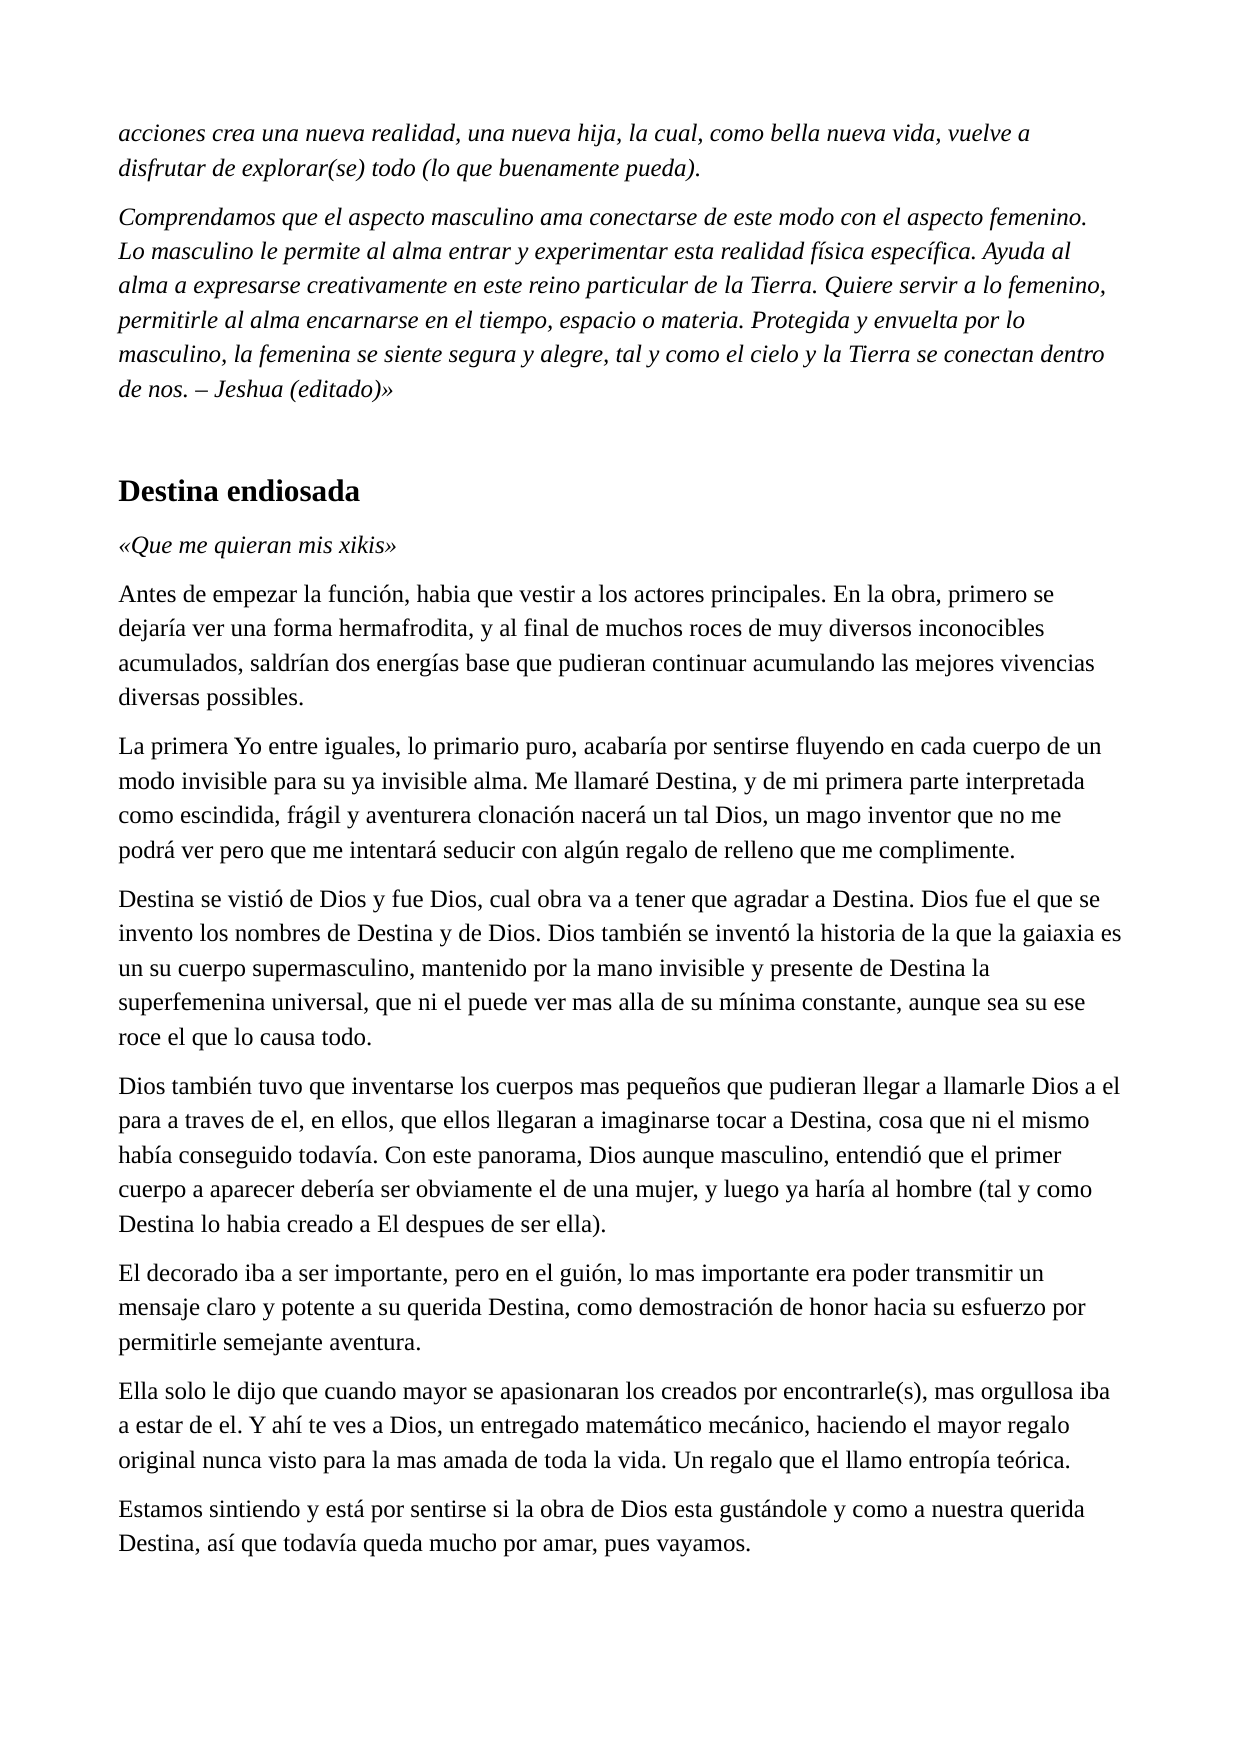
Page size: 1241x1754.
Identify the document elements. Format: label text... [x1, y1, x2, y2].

text Dios también tuvo que inventarse los cuerpos mas pequeños que pudieran llegar a llamarle Dios a el para a traves de el, en ellos, que ellos llegaran a imaginarse tocar a Destina, cosa que ni el mismo había conseguido todavía. Con este panorama, Dios aunque masculino, entendió que el primer cuerpo a aparecer debería ser obviamente el de una mujer, y luego ya haría al hombre (tal y como Destina lo habia creado a El despues de ser ella). [118, 1071, 1122, 1238]
text Estamos sintiendo y está por sentirse si la obra de Dios esta gustándole y como a nuestra querida Destina, así que todavía queda mucho por amar, pues vayamos. [118, 1494, 1122, 1557]
text La primera Yo entre iguales, lo primario puro, acabaría por sentirse fluyendo en cada cuerpo de un modo invisible para su ya invisible alma. Me llamaré Destina, y de mi primera parte interpretada como escindida, frágil y aventurera clonación nacerá un tal Dios, un mago inventor que no me podrá ver pero que me intentará seducir con algún regalo de relleno que me complimente. [118, 731, 1122, 864]
text El decorado iba a ser importante, pero en el guión, lo mas importante era poder transmitir un mensaje claro y potente a su querida Destina, como demostración de honor hacia su esfuerzo por permitirle semejante aventura. [118, 1258, 1122, 1356]
text Comprendamos que el aspecto masculino ama conectarse de este modo con el aspecto femenino. Lo masculino le permite al alma entrar y experimentar esta realidad física específica. Ayuda al alma a expresarse creativamente en este reino particular de la Tierra. Quiere servir a lo femenino, permitirle al alma encarnarse en el tiempo, espacio o materia. Protegida y envuelta por lo masculino, la femenina se siente segura y alegre, tal y como el cielo y la Tierra se conectan dentro de nos. – Jeshua (editado)» [118, 202, 1122, 403]
text «Que me quieran mis xikis» [118, 530, 1122, 559]
text Destina se vistió de Dios y fue Dios, cual obra va a tener que agradar a Destina. Dios fue el que se invento los nombres de Destina y de Dios. Dios también se inventó la historia de la que la gaiaxia es un su cuerpo supermasculino, mantenido por la mano invisible y presente de Destina la superfemenina universal, que ni el puede ver mas alla de su mínima constante, aunque sea su ese roce el que lo causa todo. [118, 884, 1122, 1051]
text acciones crea una nueva realidad, una nueva hija, la cual, como bella nueva vida, vuelve a disfrutar de explorar(se) todo (lo que buenamente pueda). [118, 118, 1122, 181]
text Antes de empezar la función, habia que vestir a los actores principales. En la obra, primero se dejaría ver una forma hermafrodita, y al final de muchos roces de muy diversos inconocibles acumulados, saldrían dos energías base que pudieran continuar acumulando las mejores vivencias diversas possibles. [118, 579, 1122, 711]
text Destina endiosada [118, 472, 1122, 508]
text Ella solo le dijo que cuando mayor se apasionaran los creados por encontrarle(s), mas orgullosa iba a estar de el. Y ahí te ves a Dios, un entregado matemático mecánico, haciendo el mayor regalo original nunca visto para la mas amada de toda la vida. Un regalo que el llamo entropía teórica. [118, 1376, 1122, 1474]
